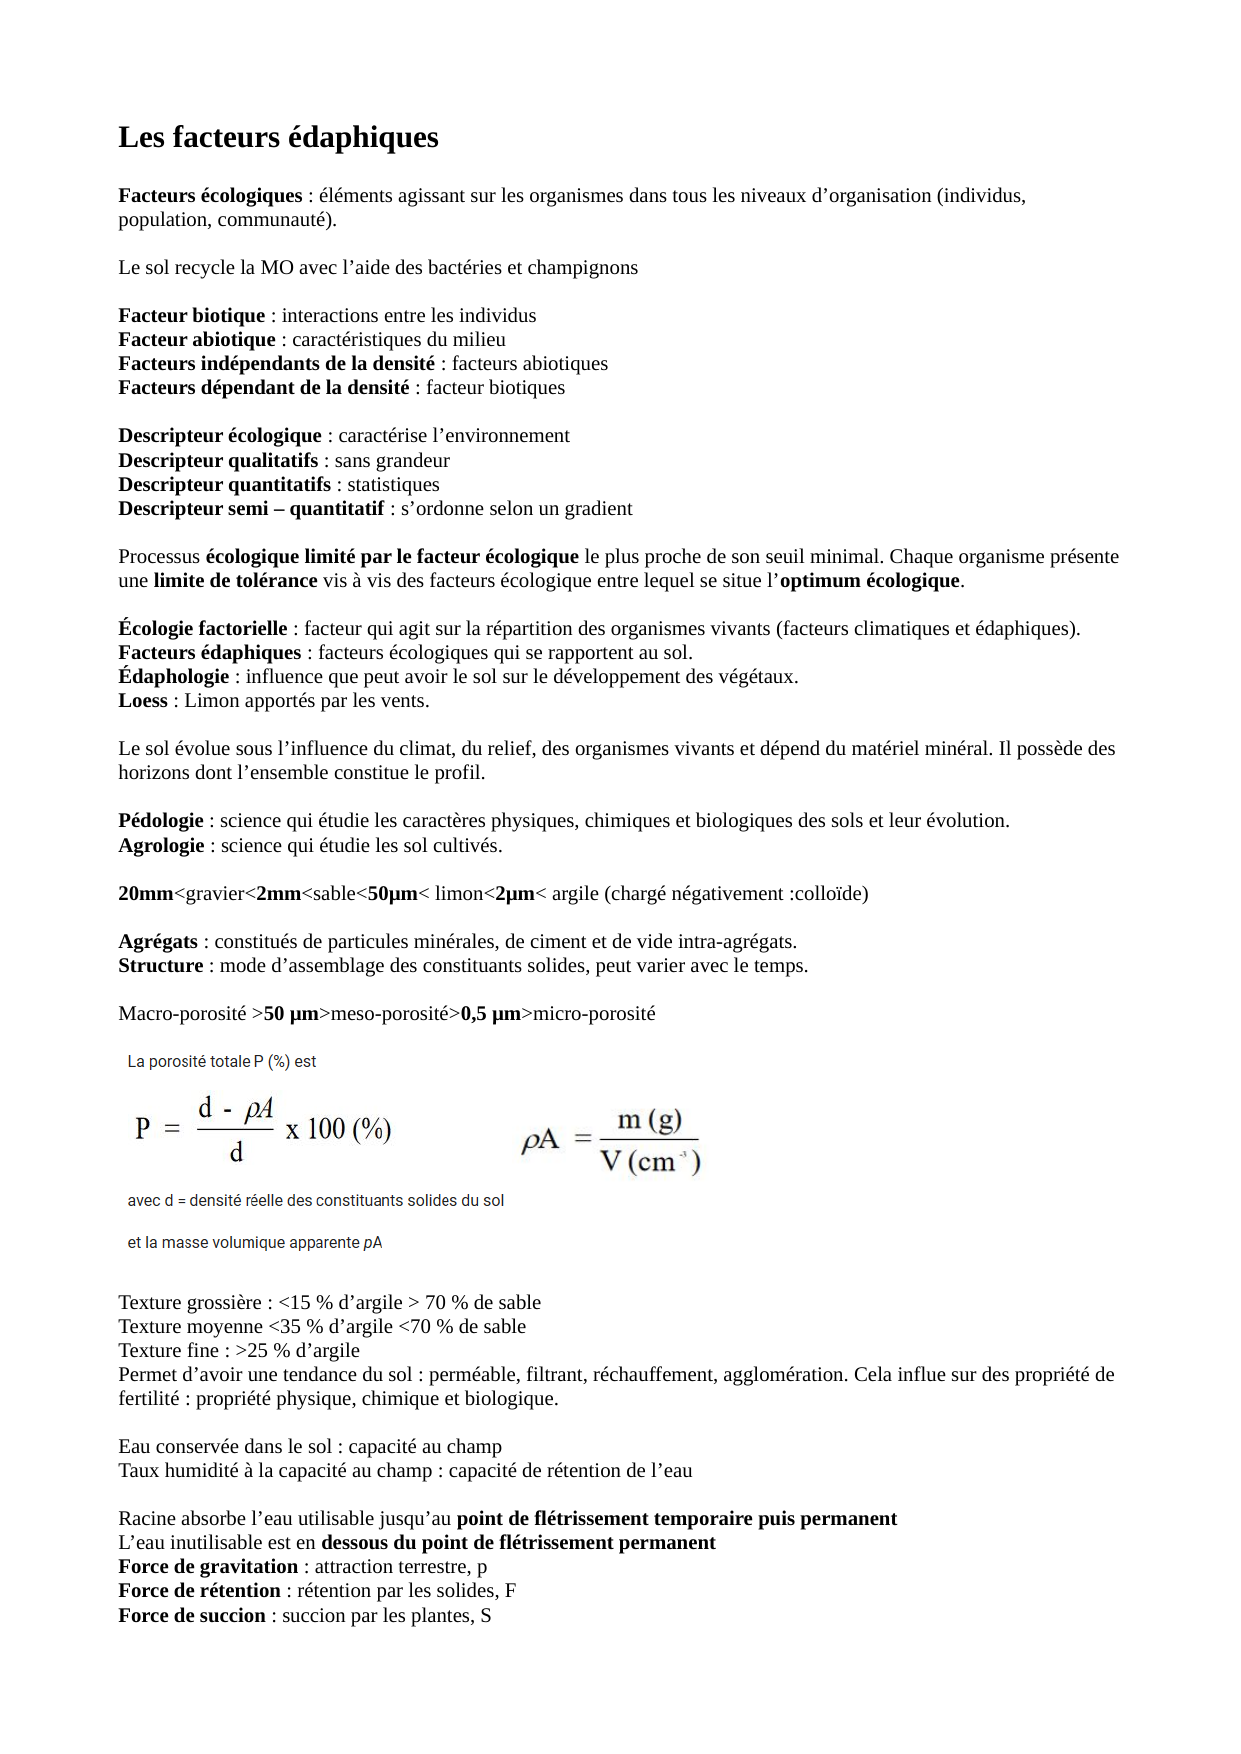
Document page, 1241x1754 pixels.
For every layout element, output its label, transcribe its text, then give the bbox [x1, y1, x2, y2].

text Loess : Limon apportés par les vents. [118, 688, 1122, 712]
text Texture fine : >25 % d’argile [118, 1338, 1122, 1362]
text Macro-porosité >50 µm>meso-porosité>0,5 µm>micro-porosité [118, 1001, 1122, 1025]
text Taux humidité à la capacité au champ : capacité de rétention de l’eau [118, 1458, 1122, 1482]
text Facteurs indépendants de la densité : facteurs abiotiques [118, 351, 1122, 375]
text Force de rétention : rétention par les solides, F [118, 1578, 1122, 1602]
text Facteurs écologiques : éléments agissant sur les organismes dans tous les niveaux d’organisation (individus, population, communauté). [118, 183, 1122, 231]
text Descripteur qualitatifs : sans grandeur [118, 447, 1122, 472]
text Texture grossière : <15 % d’argile > 70 % de sable [118, 1290, 1122, 1314]
text Eau conservée dans le sol : capacité au champ [118, 1434, 1122, 1458]
picture [122, 1049, 712, 1258]
text Processus écologique limité par le facteur écologique le plus proche de son seuil minimal. Chaque organisme présente une limite de tolérance vis à vis des facteurs écologique entre lequel se situe l’optimum écologique. [118, 544, 1122, 592]
text Facteurs édaphiques : facteurs écologiques qui se rapportent au sol. [118, 640, 1122, 664]
text 20mm<gravier<2mm<sable<50µm< limon<2µm< argile (chargé négativement :colloïde) [118, 881, 1122, 905]
text Descripteur semi – quantitatif : s’ordonne selon un gradient [118, 496, 1122, 520]
text Racine absorbe l’eau utilisable jusqu’au point de flétrissement temporaire puis permanent [118, 1506, 1122, 1530]
text Pédologie : science qui étudie les caractères physiques, chimiques et biologiques des sols et leur évolution. [118, 808, 1122, 832]
text Facteur abiotique : caractéristiques du milieu [118, 327, 1122, 351]
text Force de gravitation : attraction terrestre, p [118, 1554, 1122, 1578]
text Facteur biotique : interactions entre les individus [118, 303, 1122, 327]
text Permet d’avoir une tendance du sol : perméable, filtrant, réchauffement, agglomération. Cela influe sur des propriété de fertilité : propriété physique, chimique et biologique. [118, 1362, 1122, 1410]
text Agrégats : constitués de particules minérales, de ciment et de vide intra-agrégats. [118, 929, 1122, 953]
text Structure : mode d’assemblage des constituants solides, peut varier avec le temps. [118, 953, 1122, 977]
text Le sol recycle la MO avec l’aide des bactéries et champignons [118, 255, 1122, 279]
text Facteurs dépendant de la densité : facteur biotiques [118, 375, 1122, 399]
text Descripteur quantitatifs : statistiques [118, 472, 1122, 496]
text Édaphologie : influence que peut avoir le sol sur le développement des végétaux. [118, 664, 1122, 688]
text Texture moyenne <35 % d’argile <70 % de sable [118, 1314, 1122, 1338]
text Force de succion : succion par les plantes, S [118, 1602, 1122, 1627]
text Agrologie : science qui étudie les sol cultivés. [118, 832, 1122, 857]
text Le sol évolue sous l’influence du climat, du relief, des organismes vivants et dépend du matériel minéral. Il possède des horizons dont l’ensemble constitue le profil. [118, 736, 1122, 784]
text Écologie factorielle : facteur qui agit sur la répartition des organismes vivants (facteurs climatiques et édaphiques). [118, 616, 1122, 640]
text L’eau inutilisable est en dessous du point de flétrissement permanent [118, 1530, 1122, 1554]
text Descripteur écologique : caractérise l’environnement [118, 423, 1122, 447]
text Les facteurs édaphiques [118, 118, 1122, 154]
